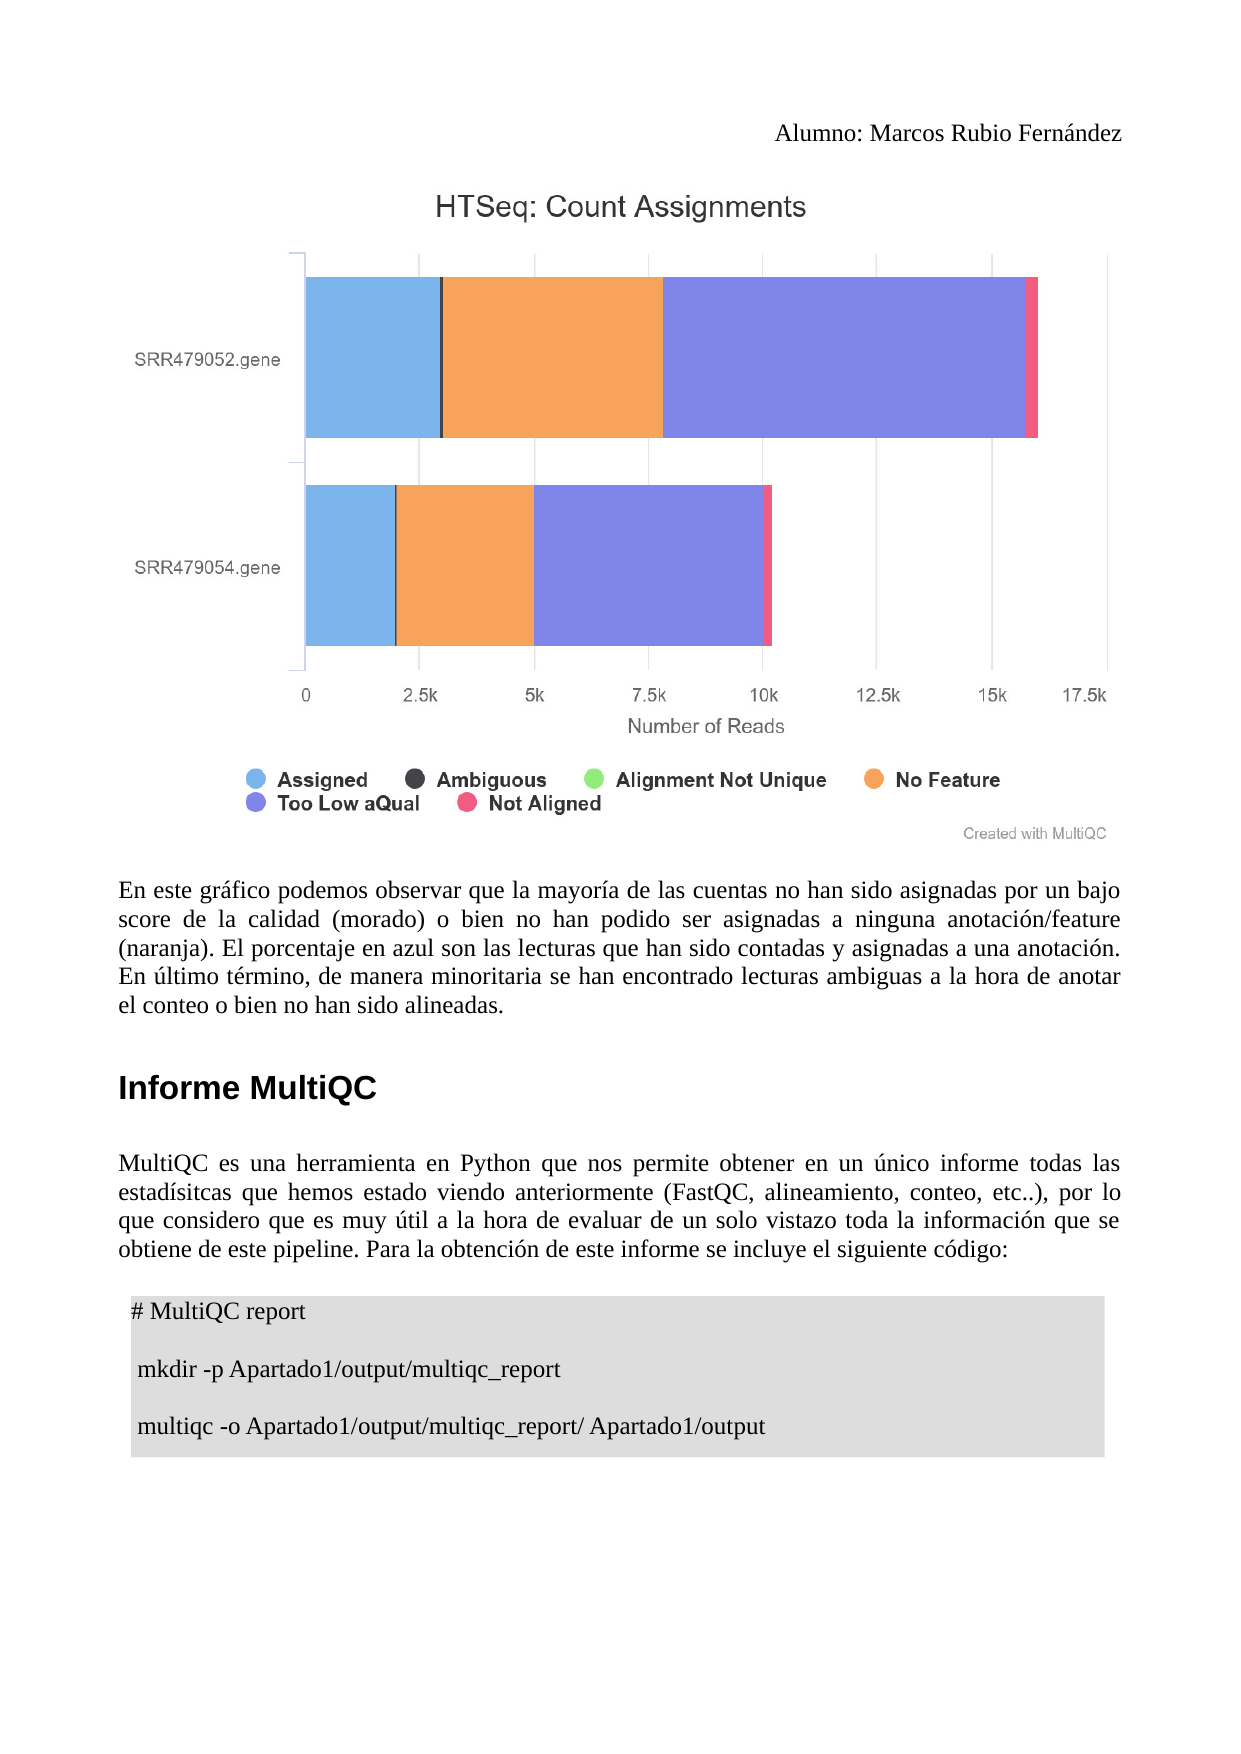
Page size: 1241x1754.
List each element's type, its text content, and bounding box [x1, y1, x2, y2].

text En este gráfico podemos observar que la mayoría de las cuentas no han sido asignadas por un bajo score de la calidad (morado) o bien no han podido ser asignadas a ninguna anotación/feature (naranja). El porcentaje en azul son las lecturas que han sido contadas y asignadas a una anotación. En último término, de manera minoritaria se han encontrado lecturas ambiguas a la hora de anotar el conteo o bien no han sido alineadas. [118, 875, 1122, 1019]
text MultiQC es una herramienta en Python que nos permite obtener en un único informe todas las estadísitcas que hemos estado viendo anteriormente (FastQC, alineamiento, conteo, etc..), por lo que considero que es muy útil a la hora de evaluar de un solo vistazo toda la información que se obtiene de este pipeline. Para la obtención de este informe se incluye el siguiente código: [118, 1148, 1122, 1263]
subtitle Informe MultiQC [118, 1068, 1122, 1107]
picture [118, 177, 1123, 847]
